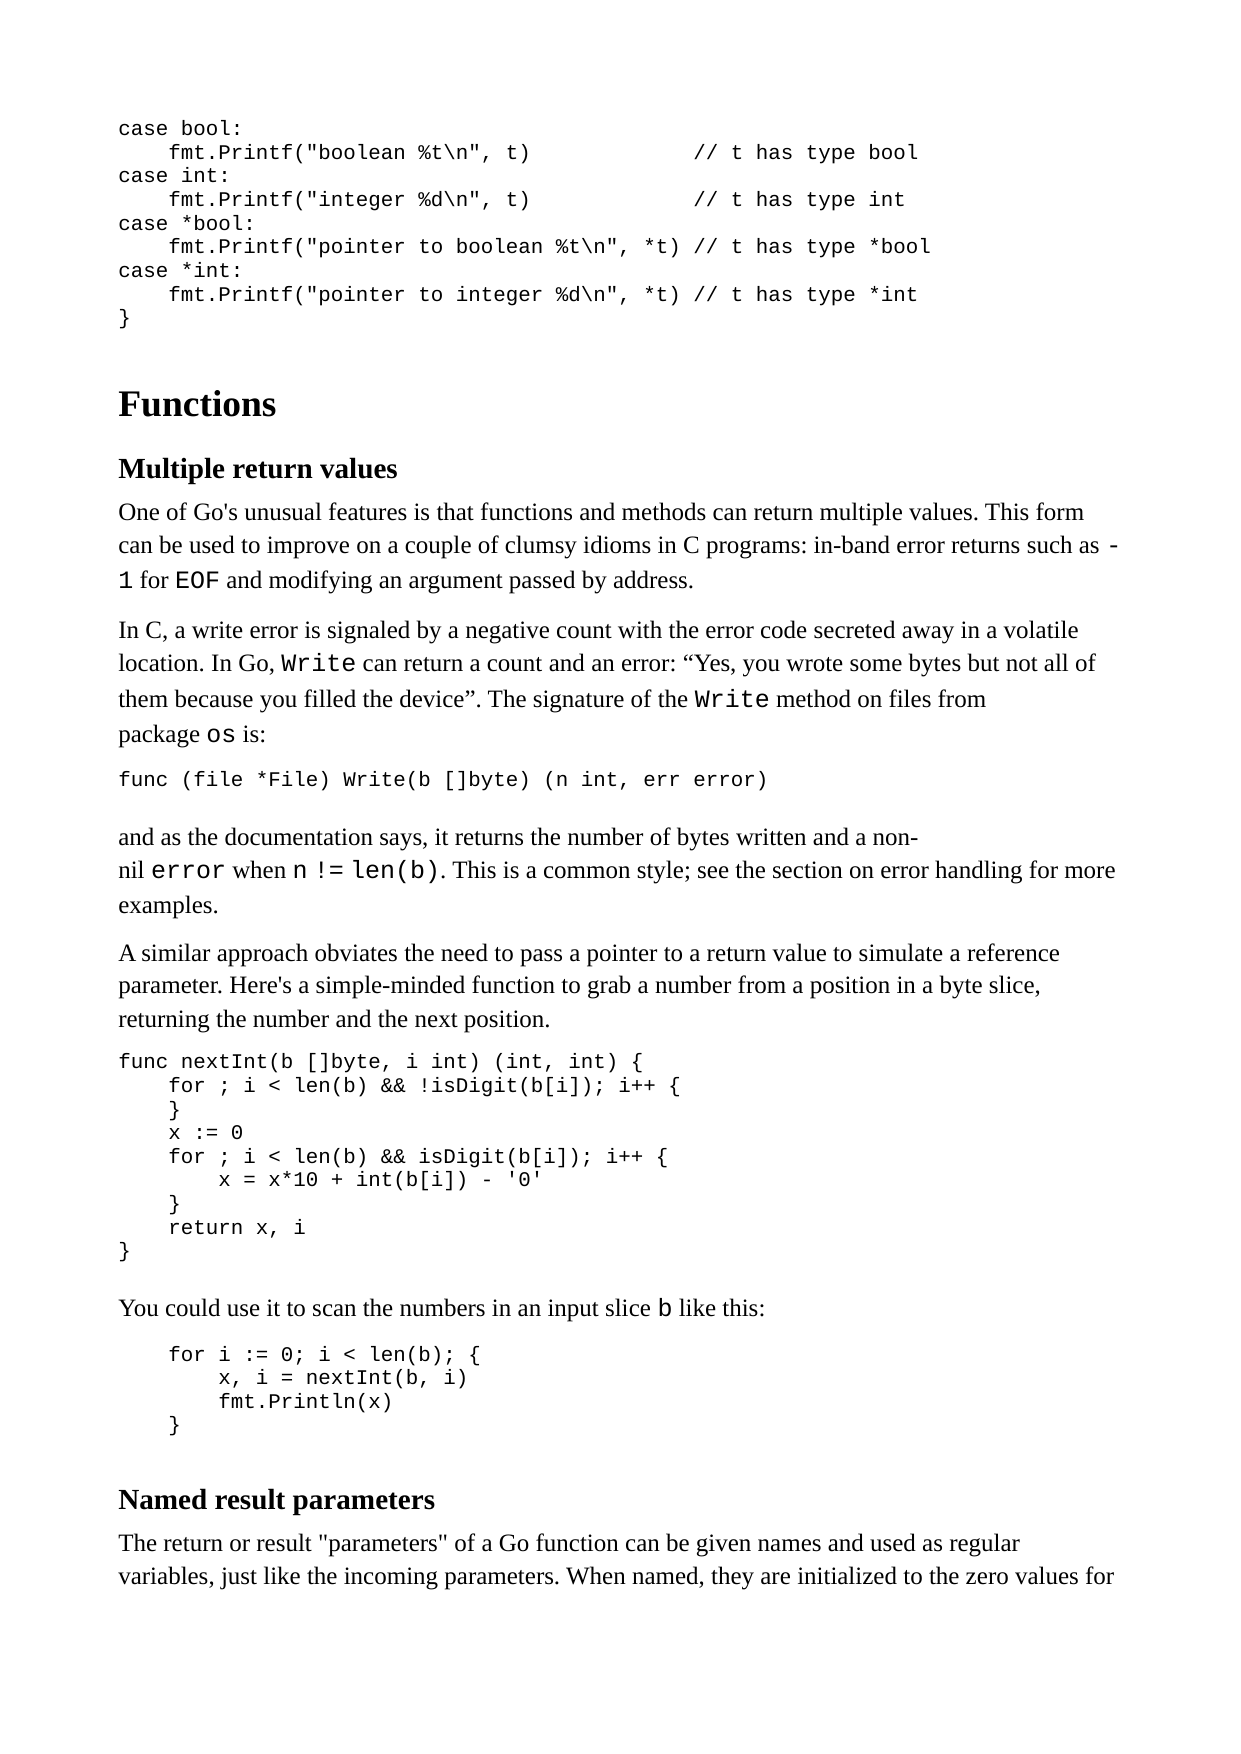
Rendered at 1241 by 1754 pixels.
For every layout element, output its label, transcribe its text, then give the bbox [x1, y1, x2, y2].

text case bool: [118, 118, 1122, 142]
text In C, a write error is signaled by a negative count with the error code secreted away in a volatile location. In Go, Write can return a count and an error: “Yes, you wrote some bytes but not all of them because you filled the device”. The signature of the Write method on files from package os is: [118, 616, 1122, 749]
text return x, i [118, 1217, 1122, 1240]
text You could use it to scan the numbers in an input slice b like this: [118, 1293, 1122, 1324]
text case *int: [118, 260, 1122, 284]
subtitle Multiple return values [118, 451, 1122, 485]
text case *bool: [118, 213, 1122, 236]
text case int: [118, 165, 1122, 189]
text A similar approach obviates the need to pass a pointer to a return value to simulate a reference parameter. Here's a simple-minded function to grab a number from a position in a byte slice, returning the number and the next position. [118, 938, 1122, 1032]
text func nextInt(b []byte, i int) (int, int) { [118, 1051, 1122, 1075]
text x, i = nextInt(b, i) [118, 1367, 1122, 1391]
text } [118, 1193, 1122, 1217]
text for ; i < len(b) && isDigit(b[i]); i++ { [118, 1146, 1122, 1169]
subtitle Functions [118, 381, 1122, 424]
text func (file *File) Write(b []byte) (n int, err error) [118, 769, 1122, 792]
text } [118, 1414, 1122, 1438]
text fmt.Printf("pointer to integer %d\n", *t) // t has type *int [118, 284, 1122, 307]
subtitle Named result parameters [118, 1482, 1122, 1516]
text x = x*10 + int(b[i]) - '0' [118, 1169, 1122, 1193]
text for i := 0; i < len(b); { [118, 1343, 1122, 1367]
text fmt.Printf("integer %d\n", t) // t has type int [118, 189, 1122, 213]
text } [118, 1240, 1122, 1264]
text The return or result "parameters" of a Go function can be given names and used as regular variables, just like the incoming parameters. When named, they are initialized to the zero values for [118, 1528, 1122, 1590]
text fmt.Printf("pointer to boolean %t\n", *t) // t has type *bool [118, 236, 1122, 260]
text and as the documentation says, it returns the number of bytes written and a non-nil error when n != len(b). This is a common style; see the section on error handling for more examples. [118, 822, 1122, 919]
text } [118, 307, 1122, 331]
text One of Go's unusual features is that functions and methods can return multiple values. This form can be used to improve on a couple of clumsy idioms in C programs: in-band error returns such as -1 for EOF and modifying an argument passed by address. [118, 497, 1122, 596]
text x := 0 [118, 1122, 1122, 1146]
text fmt.Println(x) [118, 1391, 1122, 1414]
text fmt.Printf("boolean %t\n", t) // t has type bool [118, 142, 1122, 165]
text for ; i < len(b) && !isDigit(b[i]); i++ { [118, 1075, 1122, 1098]
text } [118, 1098, 1122, 1122]
